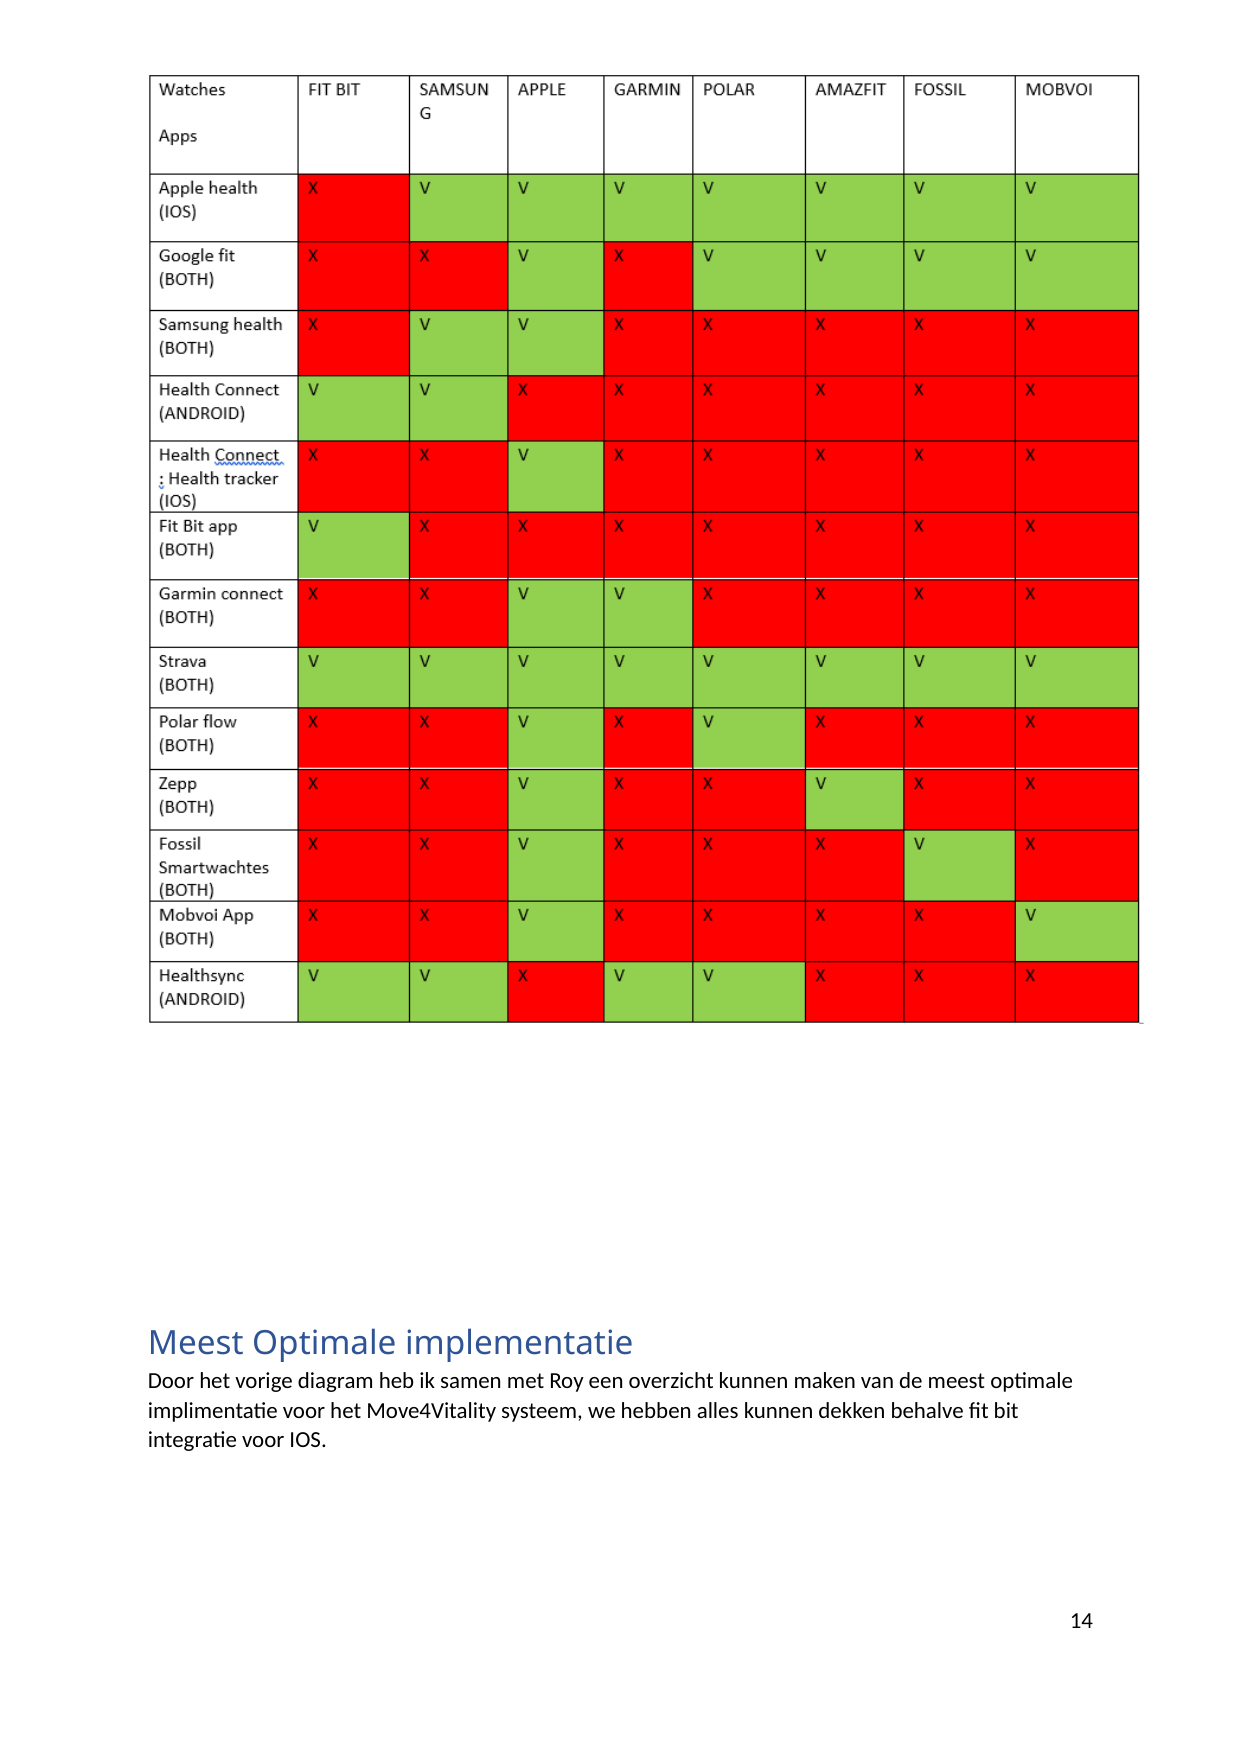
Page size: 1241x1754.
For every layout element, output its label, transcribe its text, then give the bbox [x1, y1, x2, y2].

subtitle Meest Optimale implementatie [148, 1319, 1093, 1364]
text Door het vorige diagram heb ik samen met Roy een overzicht kunnen maken van de meest optimale implimentatie voor het Move4Vitality systeem, we hebben alles kunnen dekken behalve fit bit integratie voor IOS. [148, 1367, 1093, 1453]
